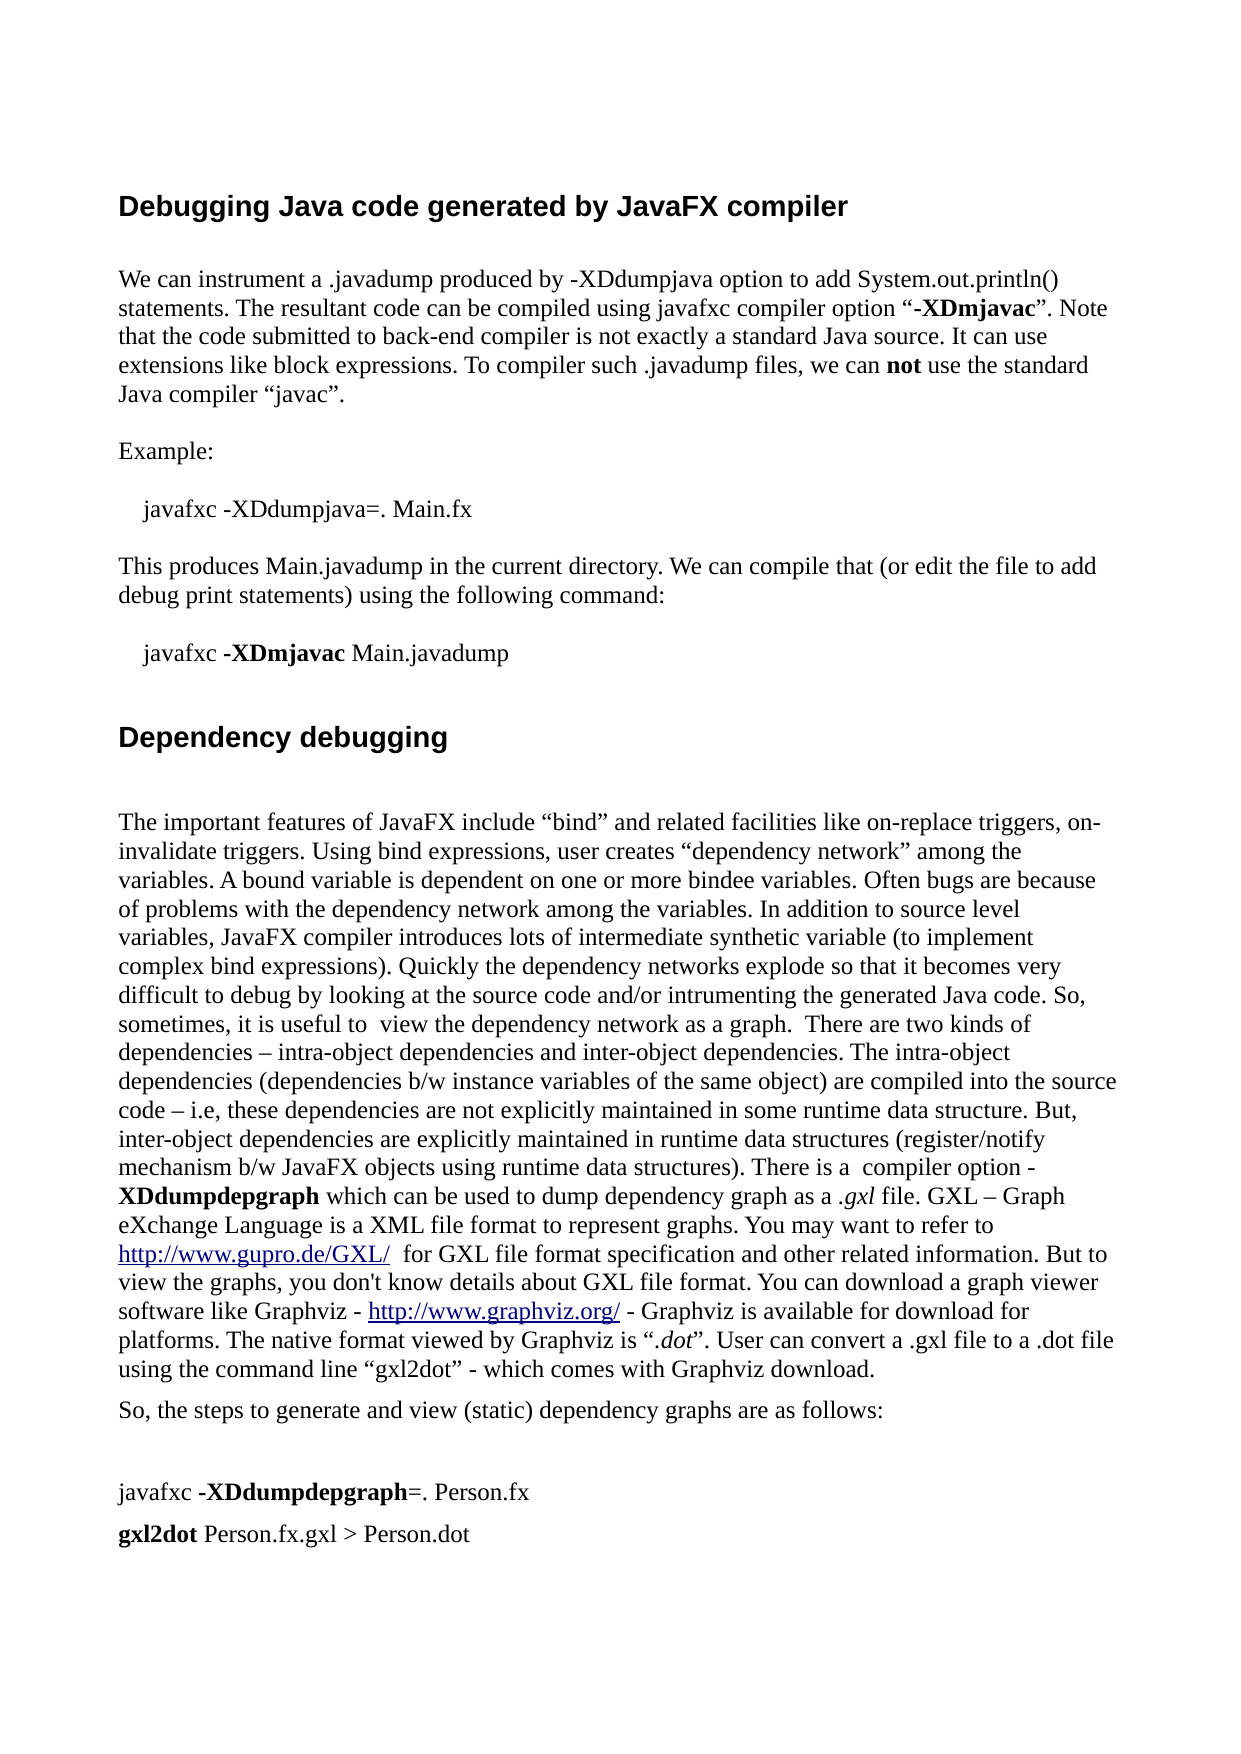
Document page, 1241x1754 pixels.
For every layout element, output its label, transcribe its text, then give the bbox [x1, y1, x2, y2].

text gxl2dot Person.fx.gxl > Person.dot [118, 1519, 1122, 1547]
text javafxc -XDdumpdepgraph=. Person.fx [118, 1477, 1122, 1506]
text We can instrument a .javadump produced by -XDdumpjava option to add System.out.println() statements. The resultant code can be compiled using javafxc compiler option “-XDmjavac”. Note that the code submitted to back-end compiler is not exactly a standard Java source. It can use extensions like block expressions. To compiler such .javadump files, we can not use the standard Java compiler “javac”. [118, 264, 1122, 408]
text javafxc -XDdumpjava=. Main.fx [118, 494, 1122, 523]
subtitle Dependency debugging [118, 720, 1122, 754]
text So, the steps to generate and view (static) dependency graphs are as follows: [118, 1395, 1122, 1424]
text The important features of JavaFX include “bind” and related facilities like on-replace triggers, on-invalidate triggers. Using bind expressions, user creates “dependency network” among the variables. A bound variable is dependent on one or more bindee variables. Often bugs are because of problems with the dependency network among the variables. In addition to source level variables, JavaFX compiler introduces lots of intermediate synthetic variable (to implement complex bind expressions). Quickly the dependency networks explode so that it becomes very difficult to debug by looking at the source code and/or intrumenting the generated Java code. So, sometimes, it is useful to view the dependency network as a graph. There are two kinds of dependencies – intra-object dependencies and inter-object dependencies. The intra-object dependencies (dependencies b/w instance variables of the same object) are compiled into the source code – i.e, these dependencies are not explicitly maintained in some runtime data structure. But, inter-object dependencies are explicitly maintained in runtime data structures (register/notify mechanism b/w JavaFX objects using runtime data structures). There is a compiler option -XDdumpdepgraph which can be used to dump dependency graph as a .gxl file. GXL – Graph eXchange Language is a XML file format to represent graphs. You may want to refer to http://www.gupro.de/GXL/ for GXL file format specification and other related information. But to view the graphs, you don't know details about GXL file format. You can download a graph viewer software like Graphviz - http://www.graphviz.org/ - Graphviz is available for download for platforms. The native format viewed by Graphviz is “.dot”. User can convert a .gxl file to a .dot file using the command line “gxl2dot” - which comes with Graphviz download. [118, 807, 1122, 1382]
text This produces Main.javadump in the current directory. We can compile that (or edit the file to add debug print statements) using the following command: [118, 551, 1122, 609]
subtitle Debugging Java code generated by JavaFX compiler [118, 189, 1122, 223]
text javafxc -XDmjavac Main.javadump [118, 638, 1122, 666]
text Example: [118, 436, 1122, 465]
